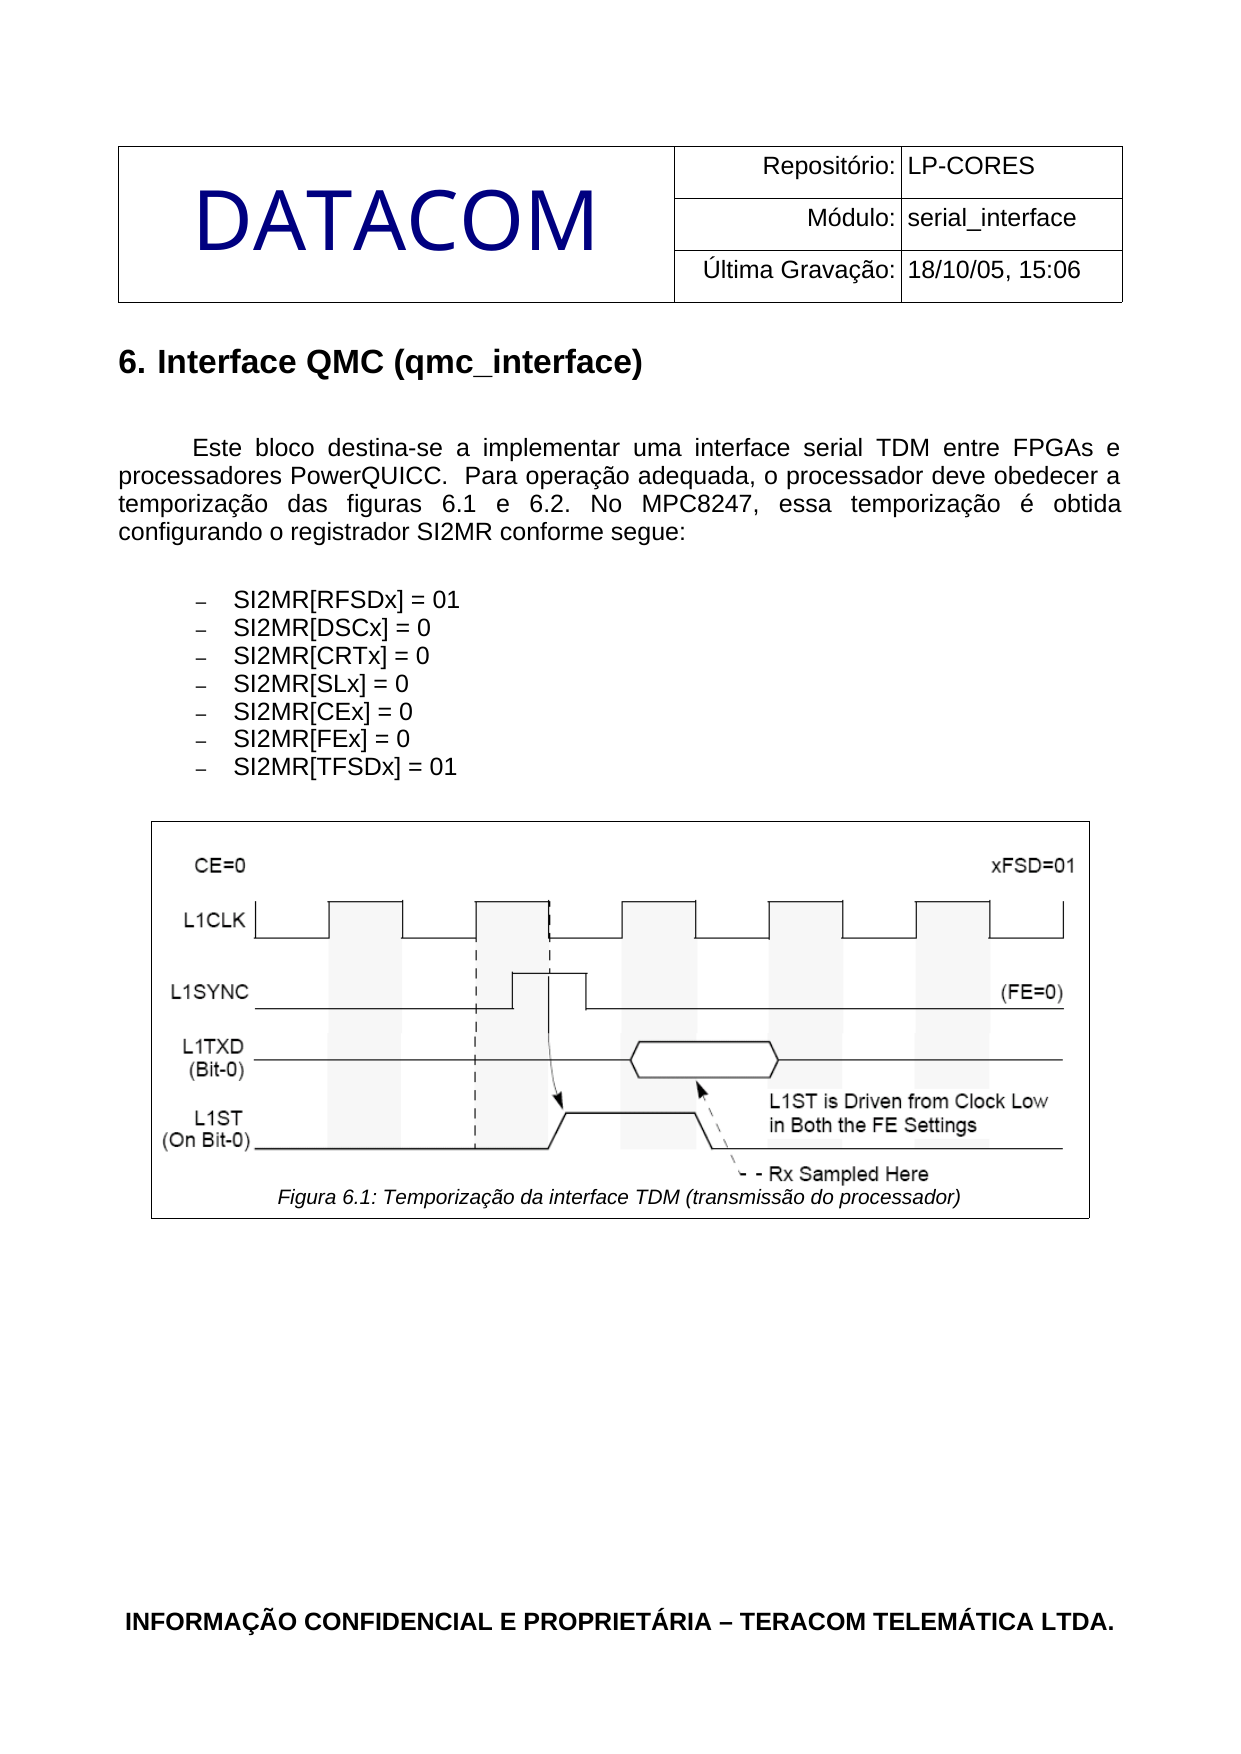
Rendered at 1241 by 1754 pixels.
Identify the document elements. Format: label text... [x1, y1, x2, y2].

list SI2MR[DSCx] = 0 [196, 613, 1122, 641]
subtitle Interface QMC (qmc_interface) [118, 343, 1122, 381]
list SI2MR[SLx] = 0 [196, 669, 1122, 697]
list SI2MR[TFSDx] = 01 [196, 753, 1122, 781]
list SI2MR[CEx] = 0 [196, 697, 1122, 725]
text Este bloco destina-se a implementar uma interface serial TDM entre FPGAs e processadores PowerQUICC. Para operação adequada, o processador deve obedecer a temporização das figuras 6.1 e 6.2. No MPC8247, essa temporização é obtida configurando o registrador SI2MR conforme segue: [118, 433, 1122, 545]
list SI2MR[RFSDx] = 01 [196, 586, 1122, 613]
list SI2MR[FEx] = 0 [196, 725, 1122, 753]
list SI2MR[CRTx] = 0 [196, 641, 1122, 669]
text Figura 6.1: Temporização da interface TDM (transmissão do processador) [160, 1186, 1080, 1209]
